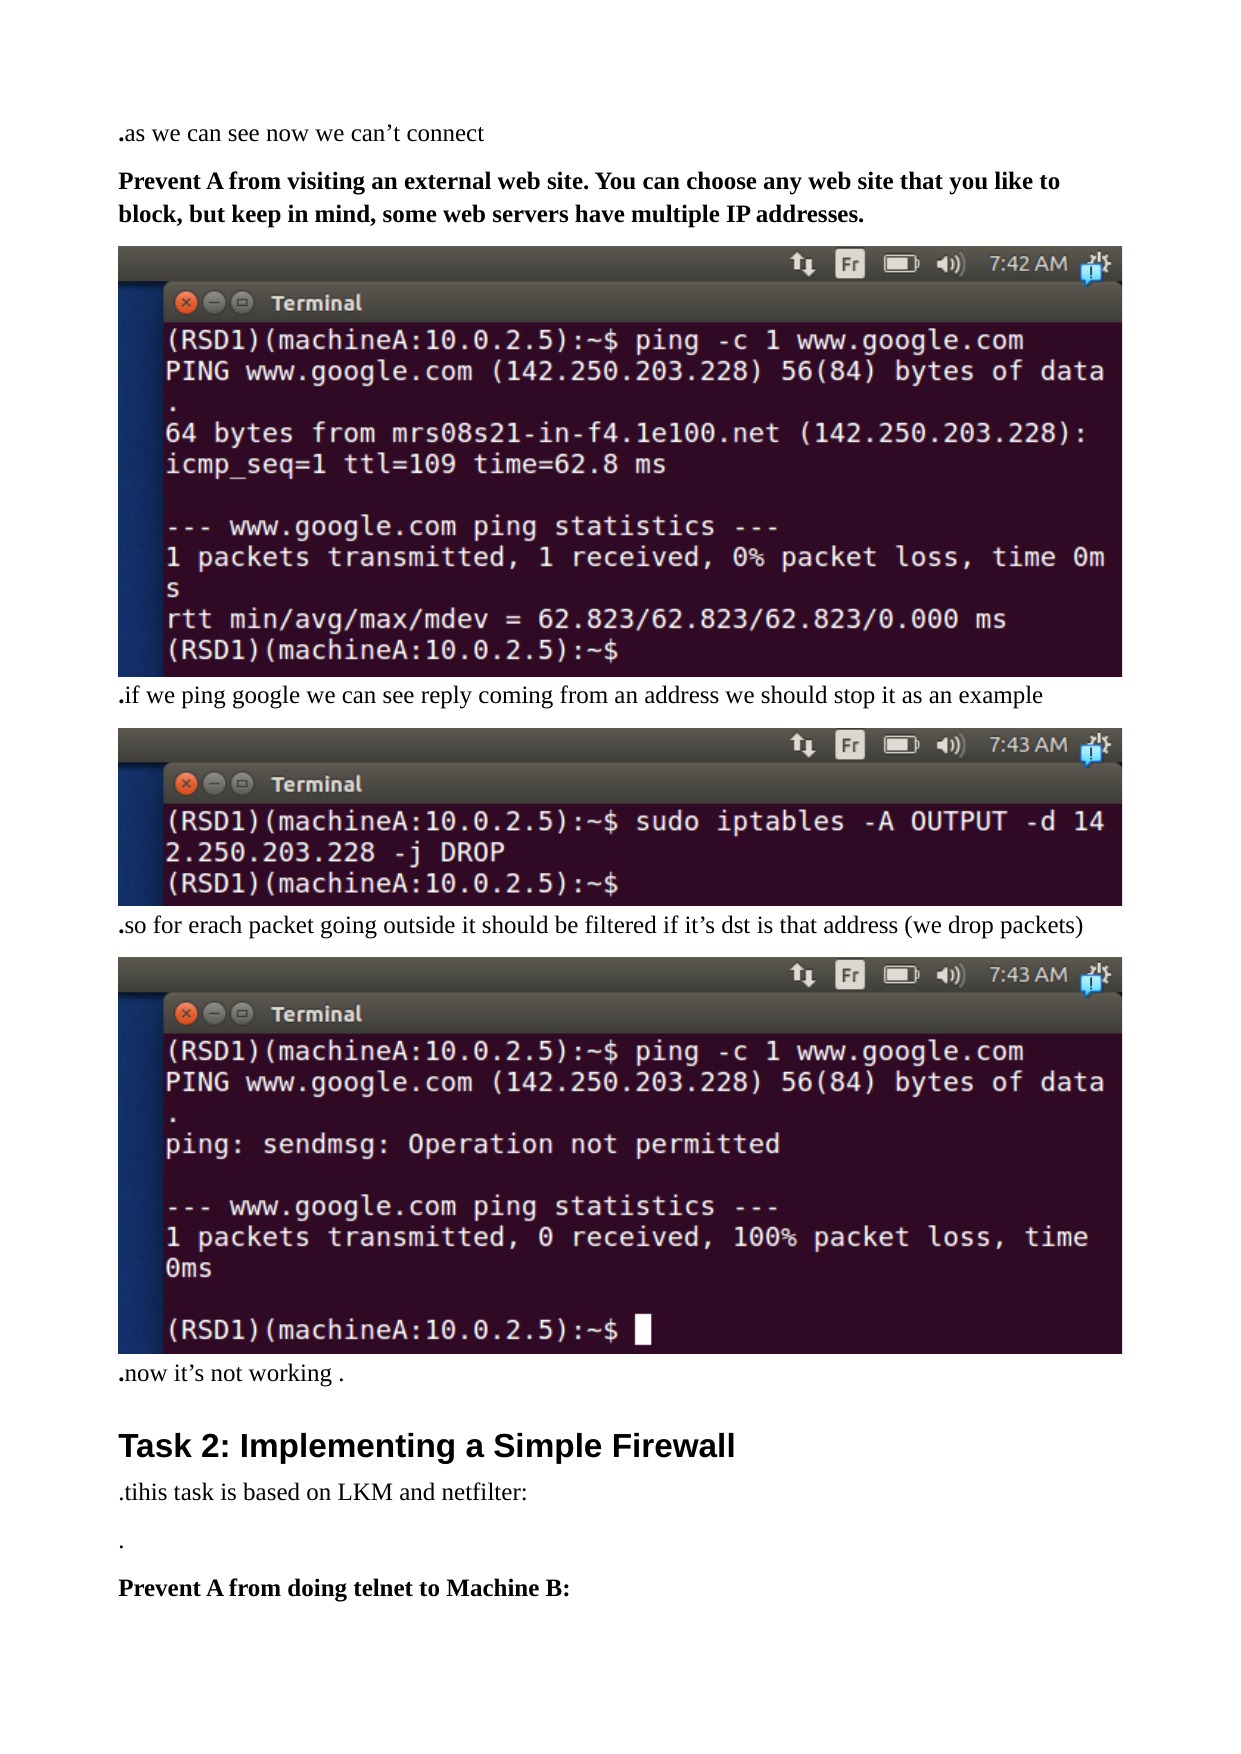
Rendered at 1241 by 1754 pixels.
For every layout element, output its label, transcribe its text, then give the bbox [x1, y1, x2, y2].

text Prevent A from doing telnet to Machine B: [118, 1573, 1122, 1601]
picture [118, 957, 1123, 1354]
subtitle Task 2: Implementing a Simple Firewall [118, 1427, 1122, 1465]
picture [118, 246, 1123, 677]
text .if we ping google we can see reply coming from an address we should stop it as an example [118, 677, 1122, 709]
text . [118, 1525, 1122, 1554]
text .so for erach packet going outside it should be filtered if it’s dst is that address (we drop packets) [118, 906, 1122, 939]
text .as we can see now we can’t connect [118, 118, 1122, 147]
text .now it’s not working . [118, 1354, 1122, 1387]
picture [118, 728, 1123, 906]
text .tihis task is based on LKM and netfilter: [118, 1477, 1122, 1506]
text Prevent A from visiting an external web site. You can choose any web site that you like to block, but keep in mind, some web servers have multiple IP addresses. [118, 166, 1122, 227]
